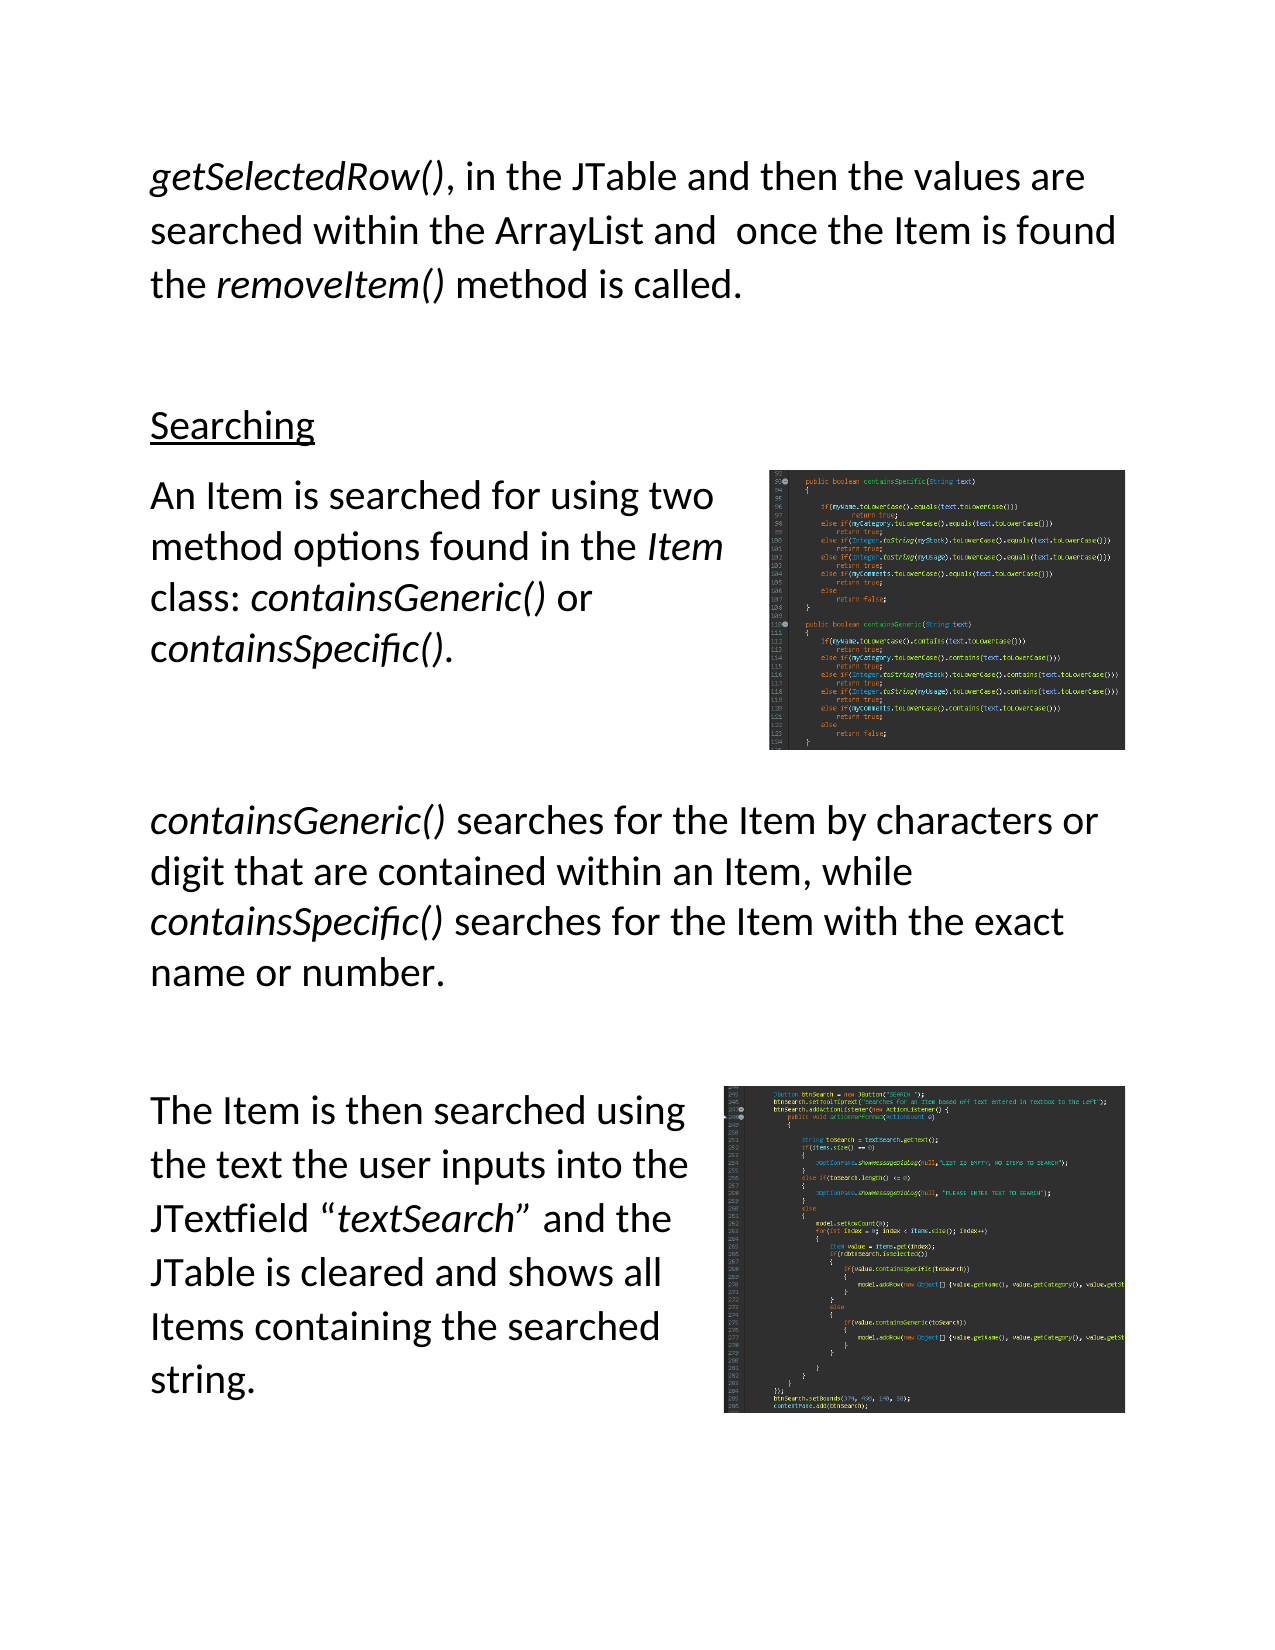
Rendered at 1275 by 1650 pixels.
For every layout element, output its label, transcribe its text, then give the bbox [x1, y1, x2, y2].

text getSelectedRow(), in the JTable and then the values are searched within the ArrayList and once the Item is found the removeItem() method is called. [150, 150, 1125, 308]
text An Item is searched for using two method options found in the Item class: containsGeneric() or containsSpecific(). [150, 469, 1125, 673]
text containsGeneric() searches for the Item by characters or digit that are contained within an Item, while containsSpecific() searches for the Item with the exact name or number. [150, 794, 1125, 997]
text Searching [150, 399, 1125, 449]
text The Item is then searched using the text the user inputs into the JTextfield “textSearch” and the JTable is cleared and shows all Items containing the searched string. [150, 1084, 1125, 1404]
